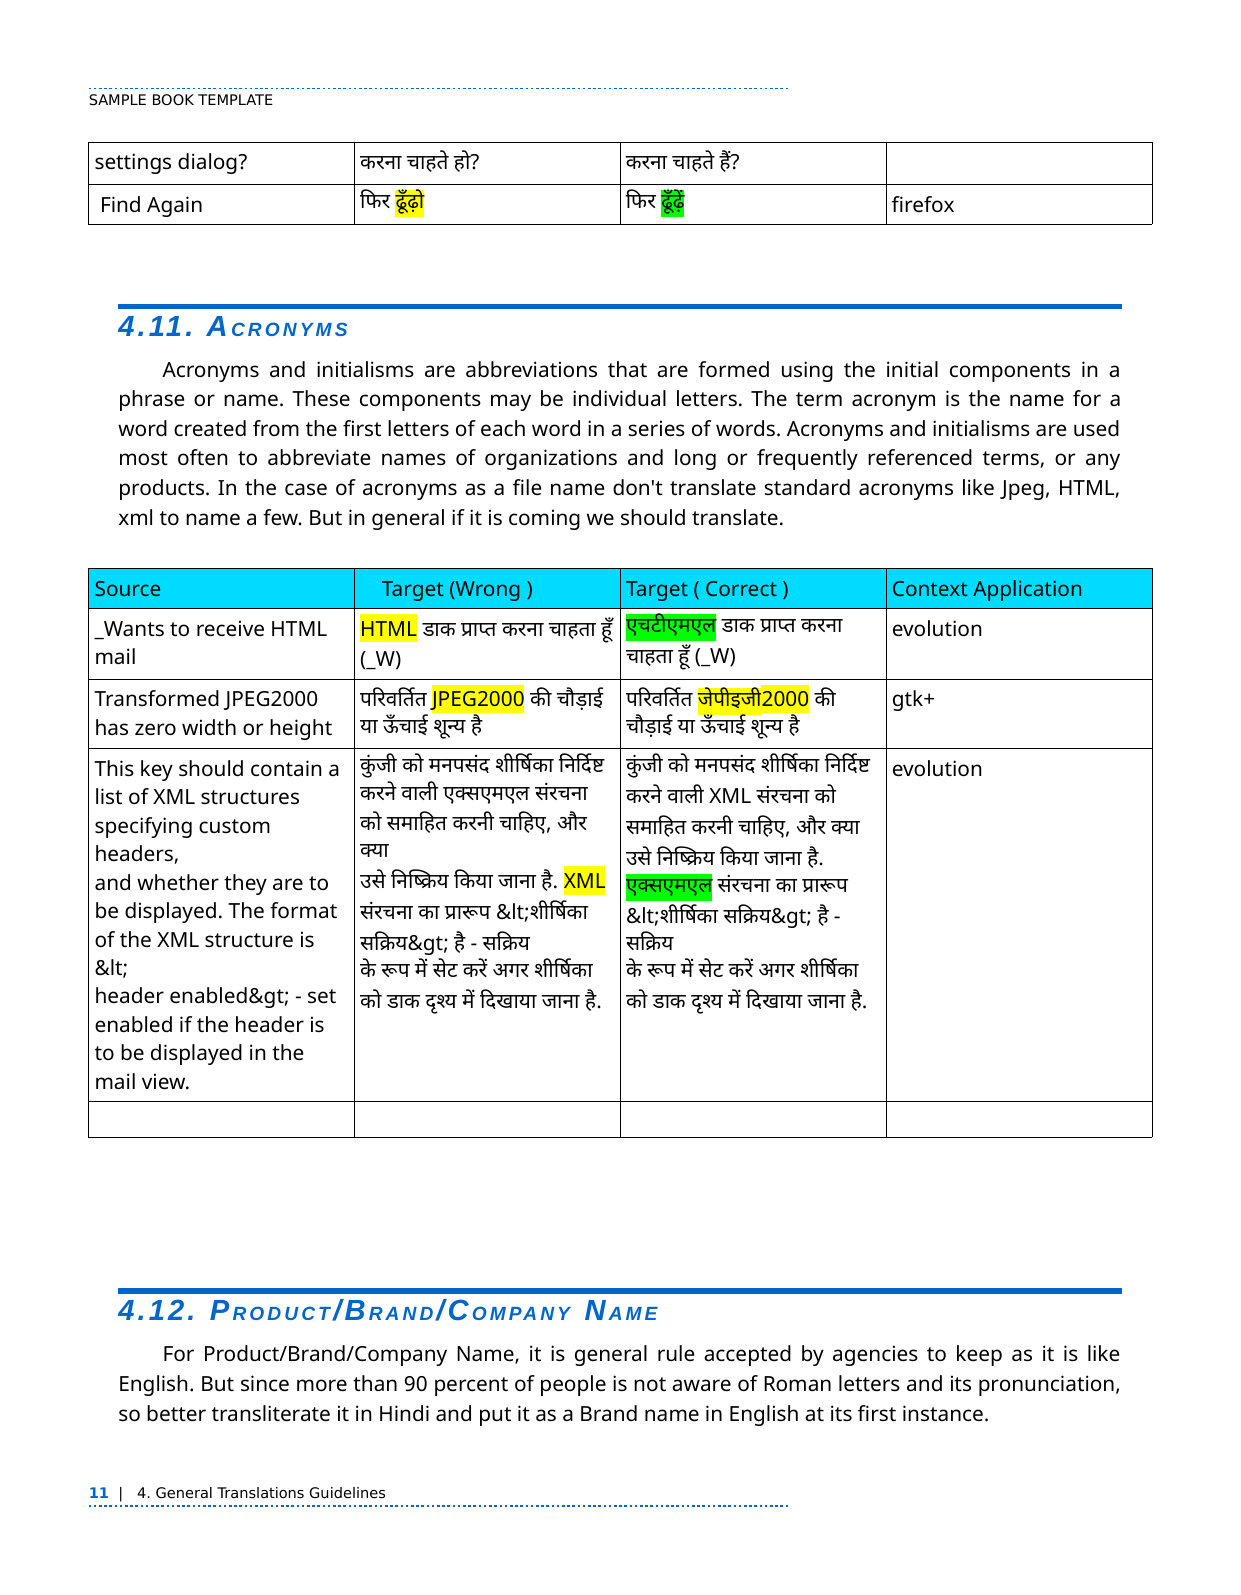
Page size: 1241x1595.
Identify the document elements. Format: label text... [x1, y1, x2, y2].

table_cell कुंजी को मनपसंद शीर्षिका निर्दिष्ट करने वाली एक्सएमएल संरचना को समाहित करनी चाहिए, और क्या उसे निष्क्रिय किया जाना है. XML संरचना का प्रारूप &lt;शीर्षिका सक्रिय&gt; है - सक्रिय के रूप में सेट करें अगर शीर्षिका को डाक दृश्य में दिखाया जाना है. [355, 749, 620, 1101]
table_cell परिवर्तित जेपीइजी2000 की चौड़ाई या ऊँचाई शून्य है [621, 680, 886, 748]
table_cell firefox [887, 185, 1152, 224]
table_cell settings dialog? [89, 143, 354, 184]
table_header Source [89, 569, 354, 608]
table_cell evolution [887, 609, 1152, 679]
text Acronyms and initialisms are abbreviations that are formed using the initial components in a phrase or name. These components may be individual letters. The term acronym is the name for a word created from the first letters of each word in a series of words. Acronyms and initialisms are used most often to abbreviate names of organizations and long or frequently referenced terms, or any products. In the case of acronyms as a file name don't translate standard acronyms like Jpeg, HTML, xml to name a few. But in general if it is coming we should translate. [118, 354, 1122, 531]
table_cell करना चाहते हैं? [621, 143, 886, 184]
subtitle 4.12. Product/Brand/Company Name [118, 1294, 1122, 1327]
table_cell This key should contain a list of XML structures specifying custom headers, and whether they are to be displayed. The format of the XML structure is &lt; header enabled&gt; - set enabled if the header is to be displayed in the mail view. [89, 749, 354, 1101]
table_cell फिर ढूँढ़ें [621, 185, 886, 224]
table_cell [89, 1102, 354, 1137]
text For Product/Brand/Company Name, it is general rule accepted by agencies to keep as it is like English. But since more than 90 percent of people is not aware of Roman letters and its pronunciation, so better transliterate it in Hindi and put it as a Brand name in English at its first instance. [118, 1339, 1122, 1427]
table_cell कुंजी को मनपसंद शीर्षिका निर्दिष्ट करने वाली XML संरचना को समाहित करनी चाहिए, और क्या उसे निष्क्रिय किया जाना है. एक्सएमएल संरचना का प्रारूप &lt;शीर्षिका सक्रिय&gt; है - सक्रिय के रूप में सेट करें अगर शीर्षिका को डाक दृश्य में दिखाया जाना है. [621, 749, 886, 1101]
table_cell [887, 143, 1152, 184]
table_cell Find Again [89, 185, 354, 224]
table_cell एचटीएमएल डाक प्राप्त करना चाहता हूँ (_W) [621, 609, 886, 679]
table_header Target (Wrong ) [355, 569, 620, 608]
table_cell करना चाहते हो? [355, 143, 620, 184]
table_header Target ( Correct ) [621, 569, 886, 608]
table_cell HTML डाक प्राप्त करना चाहता हूँ (_W) [355, 609, 620, 679]
table_cell [621, 1102, 886, 1137]
table_cell Transformed JPEG2000 has zero width or height [89, 680, 354, 748]
table_cell फिर ढूँढ़ो [355, 185, 620, 224]
table_cell evolution [887, 749, 1152, 1101]
table_cell _Wants to receive HTML mail [89, 609, 354, 679]
table_cell gtk+ [887, 680, 1152, 748]
table_header Context Application [887, 569, 1152, 608]
table_cell परिवर्तित JPEG2000 की चौड़ाई या ऊँचाई शून्य है [355, 680, 620, 748]
table_cell [887, 1102, 1152, 1137]
subtitle 4.11. Acronyms [118, 309, 1122, 343]
table_cell [355, 1102, 620, 1137]
